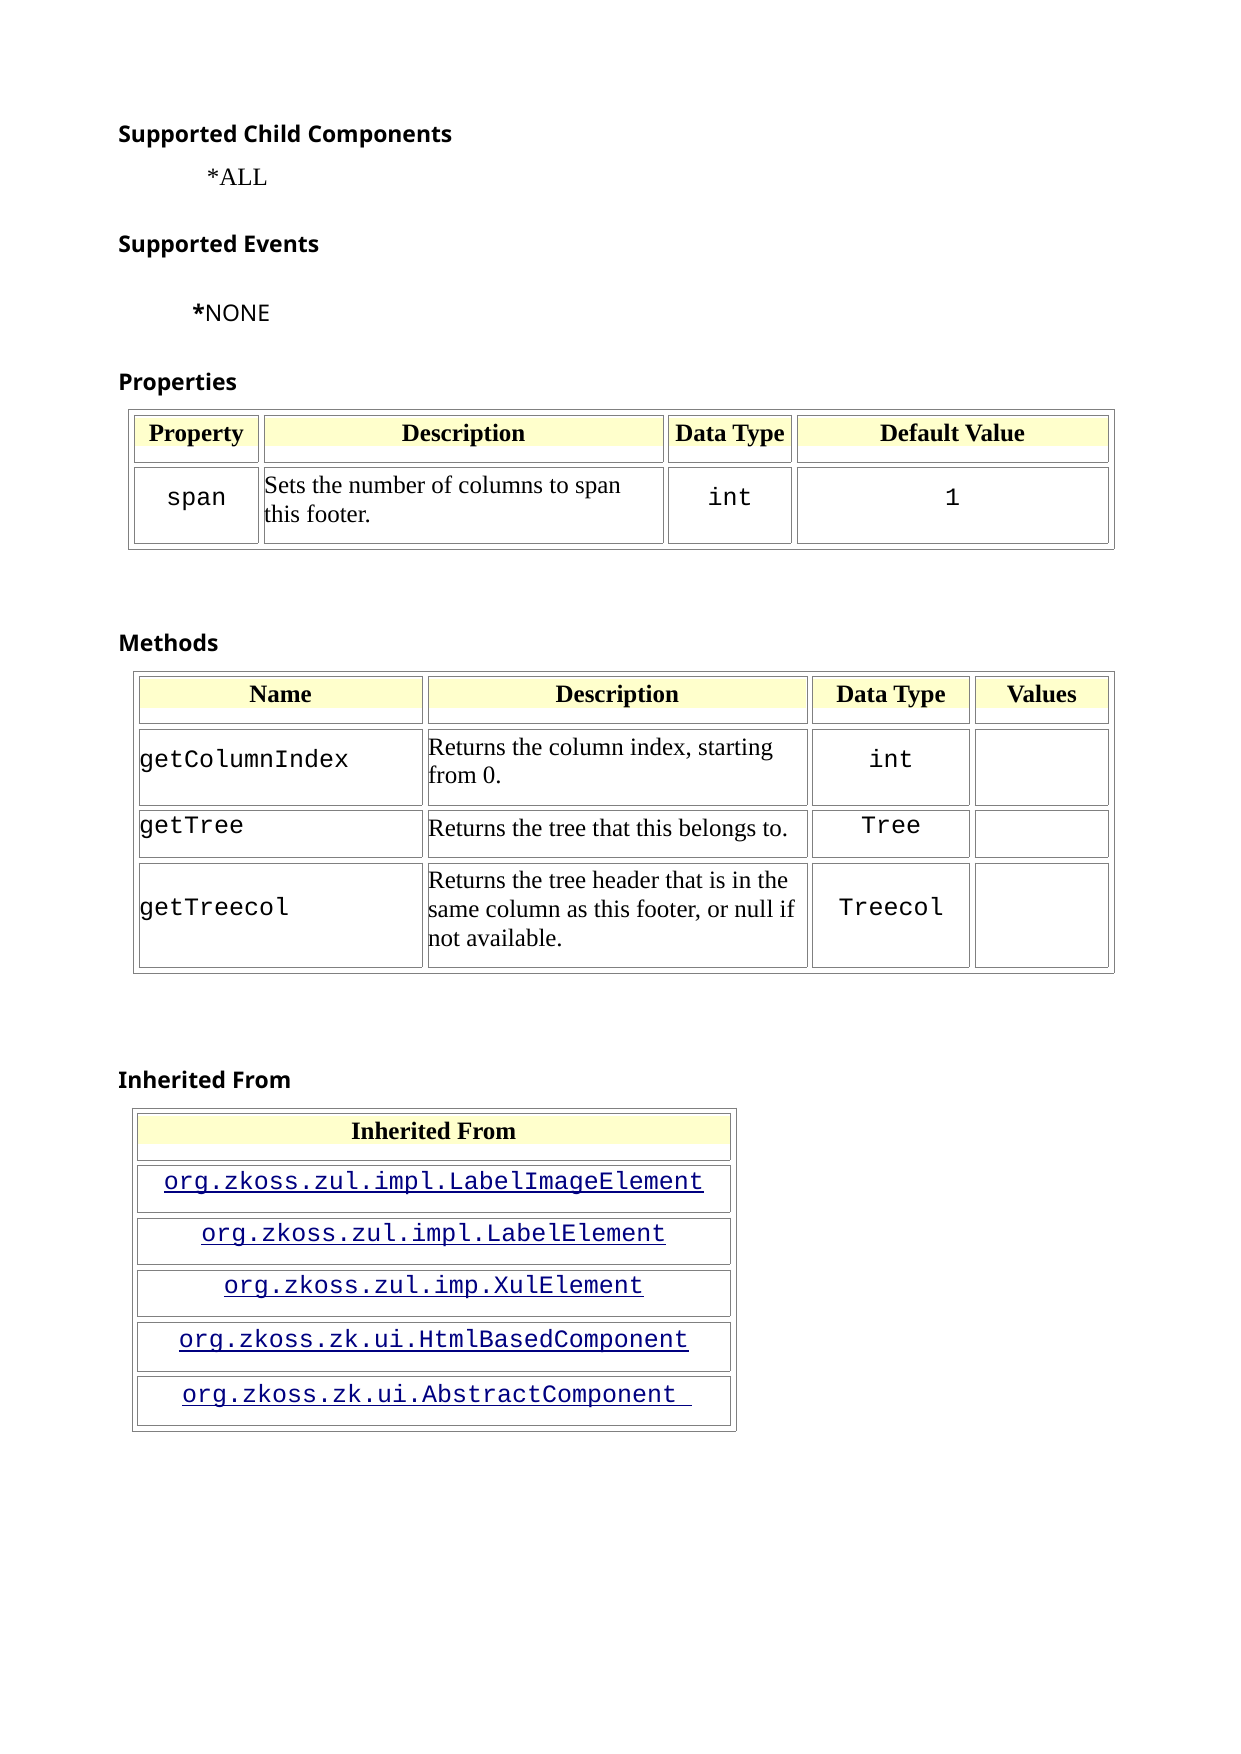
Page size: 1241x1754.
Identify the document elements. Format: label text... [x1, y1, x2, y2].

table_cell [972, 723, 1111, 804]
subtitle Supported Events [118, 228, 1122, 259]
subtitle Properties [118, 366, 1122, 397]
table_header Data Type [666, 410, 794, 462]
subtitle Inherited From [118, 1064, 1122, 1095]
table_cell getColumnIndex [136, 723, 425, 804]
table_cell Returns the tree that this belongs to. [425, 805, 809, 857]
table_cell [976, 864, 1108, 967]
table_header Inherited From [134, 1109, 733, 1160]
table_cell [976, 730, 1108, 804]
table_cell 1 [794, 462, 1111, 543]
table_cell [972, 805, 1111, 857]
table_cell Returns the tree header that is in the same column as this footer, or null if not available. [425, 857, 809, 967]
table_cell org.zkoss.zul.impl.LabelElement [134, 1212, 733, 1264]
table_cell Treecol [809, 857, 972, 967]
text *NONE [118, 297, 1122, 328]
table_cell Tree [809, 805, 972, 857]
table_cell span [131, 462, 261, 543]
table_cell org.zkoss.zul.imp.XulElement [134, 1264, 733, 1316]
table_header Property [131, 410, 261, 462]
table_header Name [136, 672, 425, 723]
table_cell org.zkoss.zk.ui.HtmlBasedComponent [134, 1316, 733, 1371]
table_header Data Type [809, 672, 972, 723]
table_cell [972, 857, 1111, 967]
table_cell org.zkoss.zul.impl.LabelImageElement [134, 1160, 733, 1212]
table_cell Sets the number of columns to span this footer. [261, 462, 666, 543]
subtitle Supported Child Components [118, 118, 1122, 149]
table_cell Returns the column index, starting from 0. [425, 723, 809, 804]
text *ALL [207, 162, 1122, 191]
subtitle Methods [118, 627, 1122, 658]
table_cell int [666, 462, 794, 543]
table_header Default Value [794, 410, 1111, 462]
table_cell getTreecol [136, 857, 425, 967]
table_cell org.zkoss.zk.ui.AbstractComponent [134, 1371, 733, 1425]
table_header Description [425, 672, 809, 723]
table_cell getTree [136, 805, 425, 857]
table_cell [976, 811, 1108, 857]
table_header Description [261, 410, 666, 462]
table_header Values [972, 672, 1111, 723]
table_cell int [809, 723, 972, 804]
